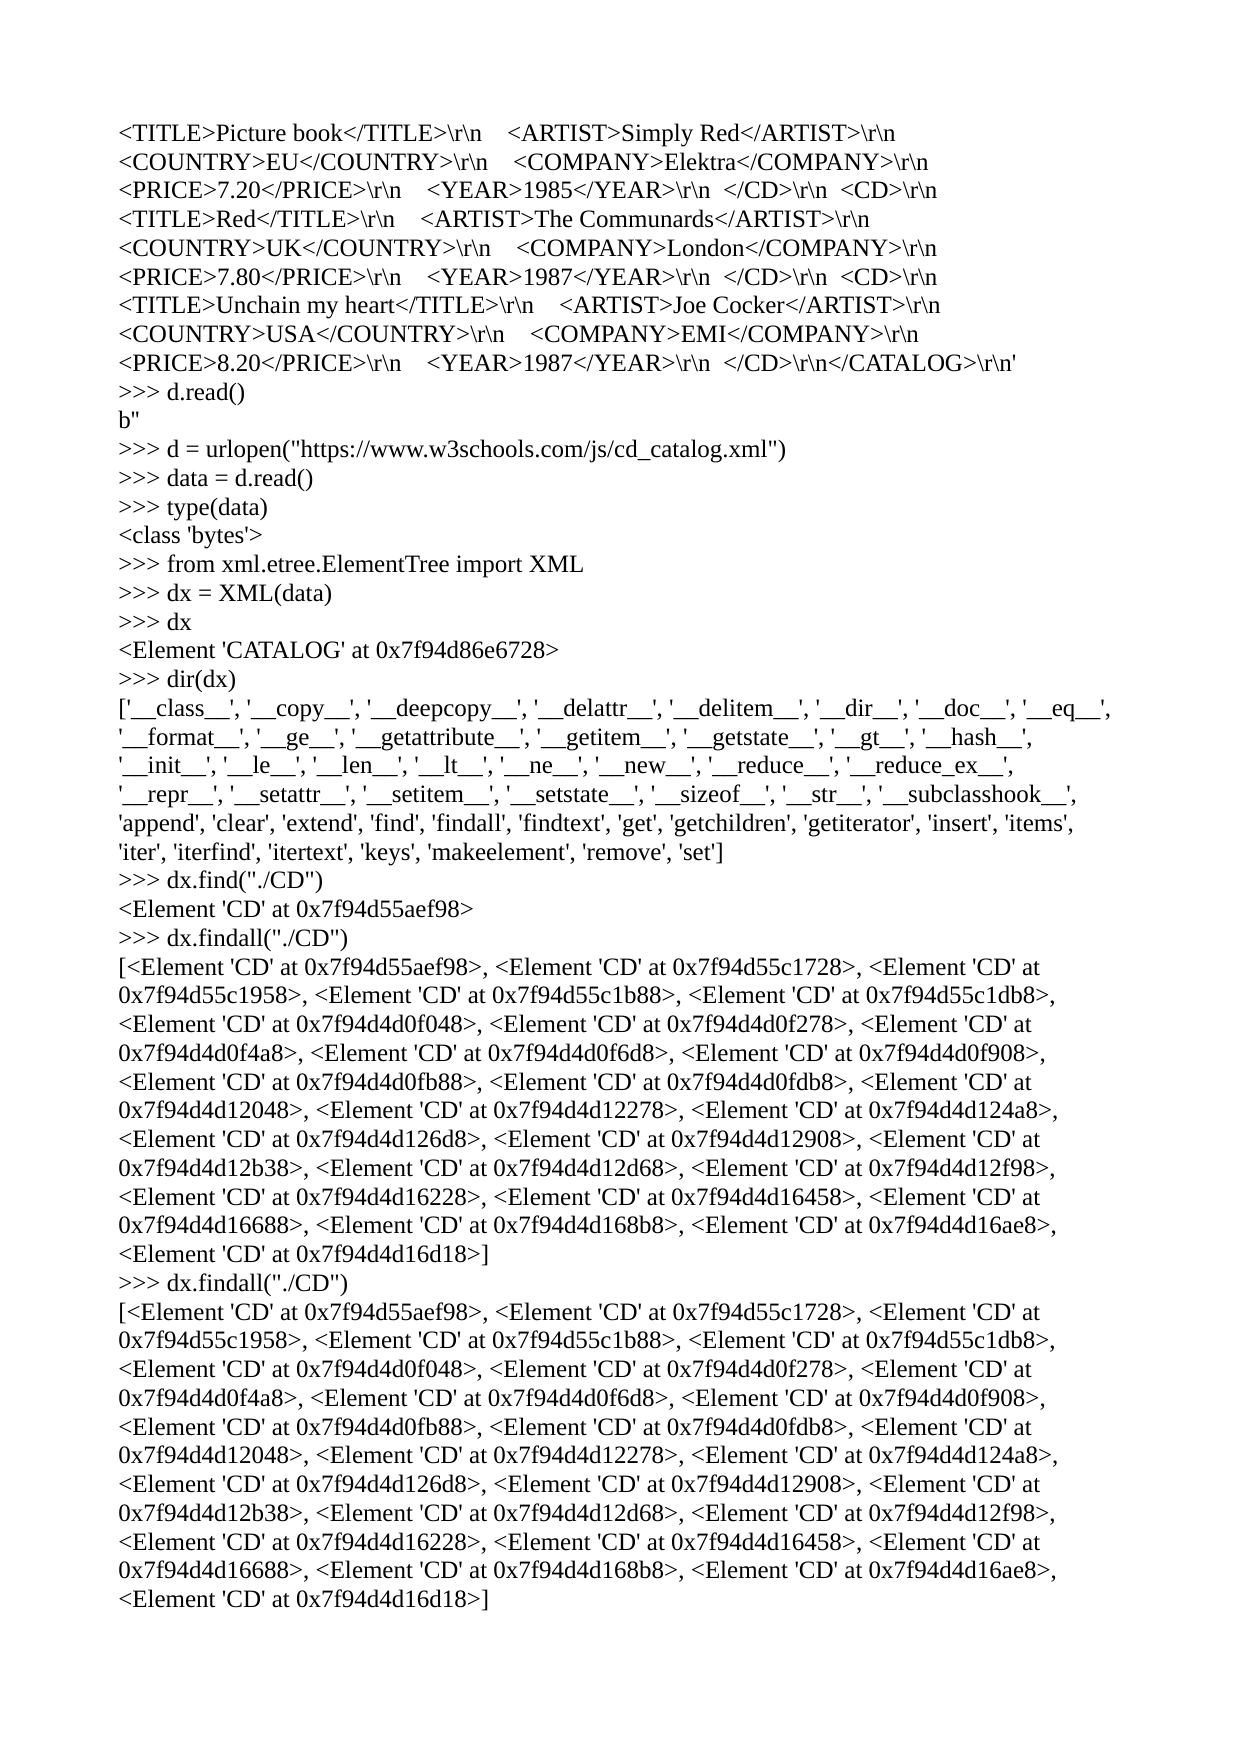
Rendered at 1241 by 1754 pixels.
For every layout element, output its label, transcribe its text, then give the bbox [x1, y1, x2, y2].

text >>> dx.find("./CD") [118, 866, 1122, 894]
text <Element 'CD' at 0x7f94d55aef98> [118, 894, 1122, 923]
text >>> d = urlopen("https://www.w3schools.com/js/cd_catalog.xml") [118, 434, 1122, 463]
text <Element 'CATALOG' at 0x7f94d86e6728> [118, 636, 1122, 664]
text >>> dx.findall("./CD") [118, 1268, 1122, 1297]
text [<Element 'CD' at 0x7f94d55aef98>, <Element 'CD' at 0x7f94d55c1728>, <Element 'CD' at 0x7f94d55c1958>, <Element 'CD' at 0x7f94d55c1b88>, <Element 'CD' at 0x7f94d55c1db8>, <Element 'CD' at 0x7f94d4d0f048>, <Element 'CD' at 0x7f94d4d0f278>, <Element 'CD' at 0x7f94d4d0f4a8>, <Element 'CD' at 0x7f94d4d0f6d8>, <Element 'CD' at 0x7f94d4d0f908>, <Element 'CD' at 0x7f94d4d0fb88>, <Element 'CD' at 0x7f94d4d0fdb8>, <Element 'CD' at 0x7f94d4d12048>, <Element 'CD' at 0x7f94d4d12278>, <Element 'CD' at 0x7f94d4d124a8>, <Element 'CD' at 0x7f94d4d126d8>, <Element 'CD' at 0x7f94d4d12908>, <Element 'CD' at 0x7f94d4d12b38>, <Element 'CD' at 0x7f94d4d12d68>, <Element 'CD' at 0x7f94d4d12f98>, <Element 'CD' at 0x7f94d4d16228>, <Element 'CD' at 0x7f94d4d16458>, <Element 'CD' at 0x7f94d4d16688>, <Element 'CD' at 0x7f94d4d168b8>, <Element 'CD' at 0x7f94d4d16ae8>, <Element 'CD' at 0x7f94d4d16d18>] [118, 1297, 1122, 1613]
text [<Element 'CD' at 0x7f94d55aef98>, <Element 'CD' at 0x7f94d55c1728>, <Element 'CD' at 0x7f94d55c1958>, <Element 'CD' at 0x7f94d55c1b88>, <Element 'CD' at 0x7f94d55c1db8>, <Element 'CD' at 0x7f94d4d0f048>, <Element 'CD' at 0x7f94d4d0f278>, <Element 'CD' at 0x7f94d4d0f4a8>, <Element 'CD' at 0x7f94d4d0f6d8>, <Element 'CD' at 0x7f94d4d0f908>, <Element 'CD' at 0x7f94d4d0fb88>, <Element 'CD' at 0x7f94d4d0fdb8>, <Element 'CD' at 0x7f94d4d12048>, <Element 'CD' at 0x7f94d4d12278>, <Element 'CD' at 0x7f94d4d124a8>, <Element 'CD' at 0x7f94d4d126d8>, <Element 'CD' at 0x7f94d4d12908>, <Element 'CD' at 0x7f94d4d12b38>, <Element 'CD' at 0x7f94d4d12d68>, <Element 'CD' at 0x7f94d4d12f98>, <Element 'CD' at 0x7f94d4d16228>, <Element 'CD' at 0x7f94d4d16458>, <Element 'CD' at 0x7f94d4d16688>, <Element 'CD' at 0x7f94d4d168b8>, <Element 'CD' at 0x7f94d4d16ae8>, <Element 'CD' at 0x7f94d4d16d18>] [118, 952, 1122, 1268]
text >>> data = d.read() [118, 463, 1122, 492]
text <class 'bytes'> [118, 521, 1122, 549]
text >>> dx [118, 607, 1122, 636]
text b'' [118, 406, 1122, 434]
text >>> type(data) [118, 492, 1122, 521]
text >>> d.read() [118, 377, 1122, 406]
text >>> dx.findall("./CD") [118, 923, 1122, 952]
text >>> dx = XML(data) [118, 578, 1122, 607]
text <TITLE>Picture book</TITLE>\r\n <ARTIST>Simply Red</ARTIST>\r\n <COUNTRY>EU</COUNTRY>\r\n <COMPANY>Elektra</COMPANY>\r\n <PRICE>7.20</PRICE>\r\n <YEAR>1985</YEAR>\r\n </CD>\r\n <CD>\r\n <TITLE>Red</TITLE>\r\n <ARTIST>The Communards</ARTIST>\r\n <COUNTRY>UK</COUNTRY>\r\n <COMPANY>London</COMPANY>\r\n <PRICE>7.80</PRICE>\r\n <YEAR>1987</YEAR>\r\n </CD>\r\n <CD>\r\n <TITLE>Unchain my heart</TITLE>\r\n <ARTIST>Joe Cocker</ARTIST>\r\n <COUNTRY>USA</COUNTRY>\r\n <COMPANY>EMI</COMPANY>\r\n <PRICE>8.20</PRICE>\r\n <YEAR>1987</YEAR>\r\n </CD>\r\n</CATALOG>\r\n' [118, 118, 1122, 377]
text >>> from xml.etree.ElementTree import XML [118, 549, 1122, 578]
text ['__class__', '__copy__', '__deepcopy__', '__delattr__', '__delitem__', '__dir__', '__doc__', '__eq__', '__format__', '__ge__', '__getattribute__', '__getitem__', '__getstate__', '__gt__', '__hash__', '__init__', '__le__', '__len__', '__lt__', '__ne__', '__new__', '__reduce__', '__reduce_ex__', '__repr__', '__setattr__', '__setitem__', '__setstate__', '__sizeof__', '__str__', '__subclasshook__', 'append', 'clear', 'extend', 'find', 'findall', 'findtext', 'get', 'getchildren', 'getiterator', 'insert', 'items', 'iter', 'iterfind', 'itertext', 'keys', 'makeelement', 'remove', 'set'] [118, 693, 1122, 866]
text >>> dir(dx) [118, 664, 1122, 693]
